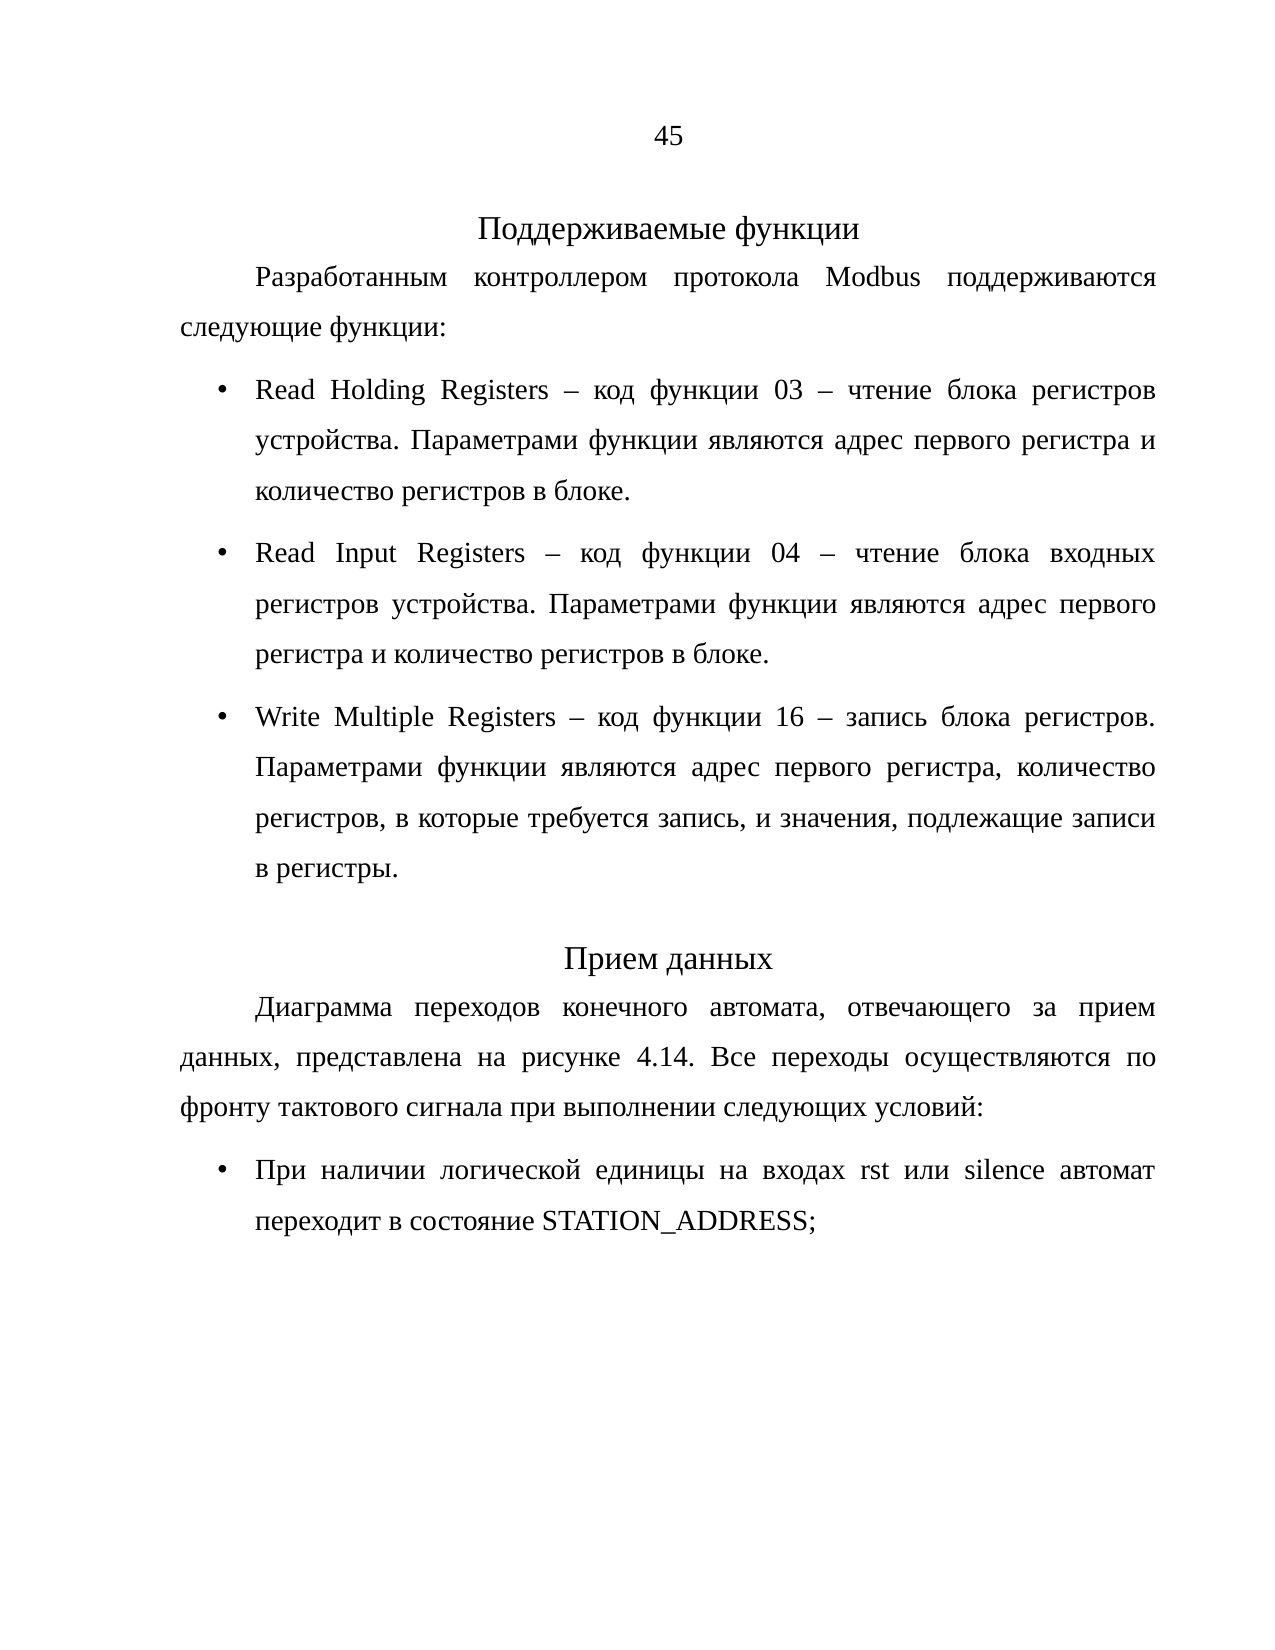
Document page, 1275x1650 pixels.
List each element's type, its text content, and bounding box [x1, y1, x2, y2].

text Диаграмма переходов конечного автомата, отвечающего за прием данных, представлена на рисунке 4.14. Все переходы осуществляются по фронту тактового сигнала при выполнении следующих условий: [180, 989, 1157, 1123]
text Разработанным контроллером протокола Modbus поддерживаются следующие функции: [180, 259, 1157, 343]
subtitle Прием данных [180, 938, 1157, 976]
list Read Holding Registers – код функции 03 – чтение блока регистров устройства. Параметрами функции являются адрес первого регистра и количество регистров в блоке. [217, 372, 1157, 506]
list Write Multiple Registers – код функции 16 – запись блока регистров. Параметрами функции являются адрес первого регистра, количество регистров, в которые требуется запись, и значения, подлежащие записи в регистры. [217, 699, 1157, 884]
list Read Input Registers – код функции 04 – чтение блока входных регистров устройства. Параметрами функции являются адрес первого регистра и количество регистров в блоке. [217, 536, 1157, 670]
list При наличии логической единицы на входах rst или silence автомат переходит в состояние STATION_ADDRESS; [217, 1152, 1157, 1236]
subtitle Поддерживаемые функции [180, 208, 1157, 246]
